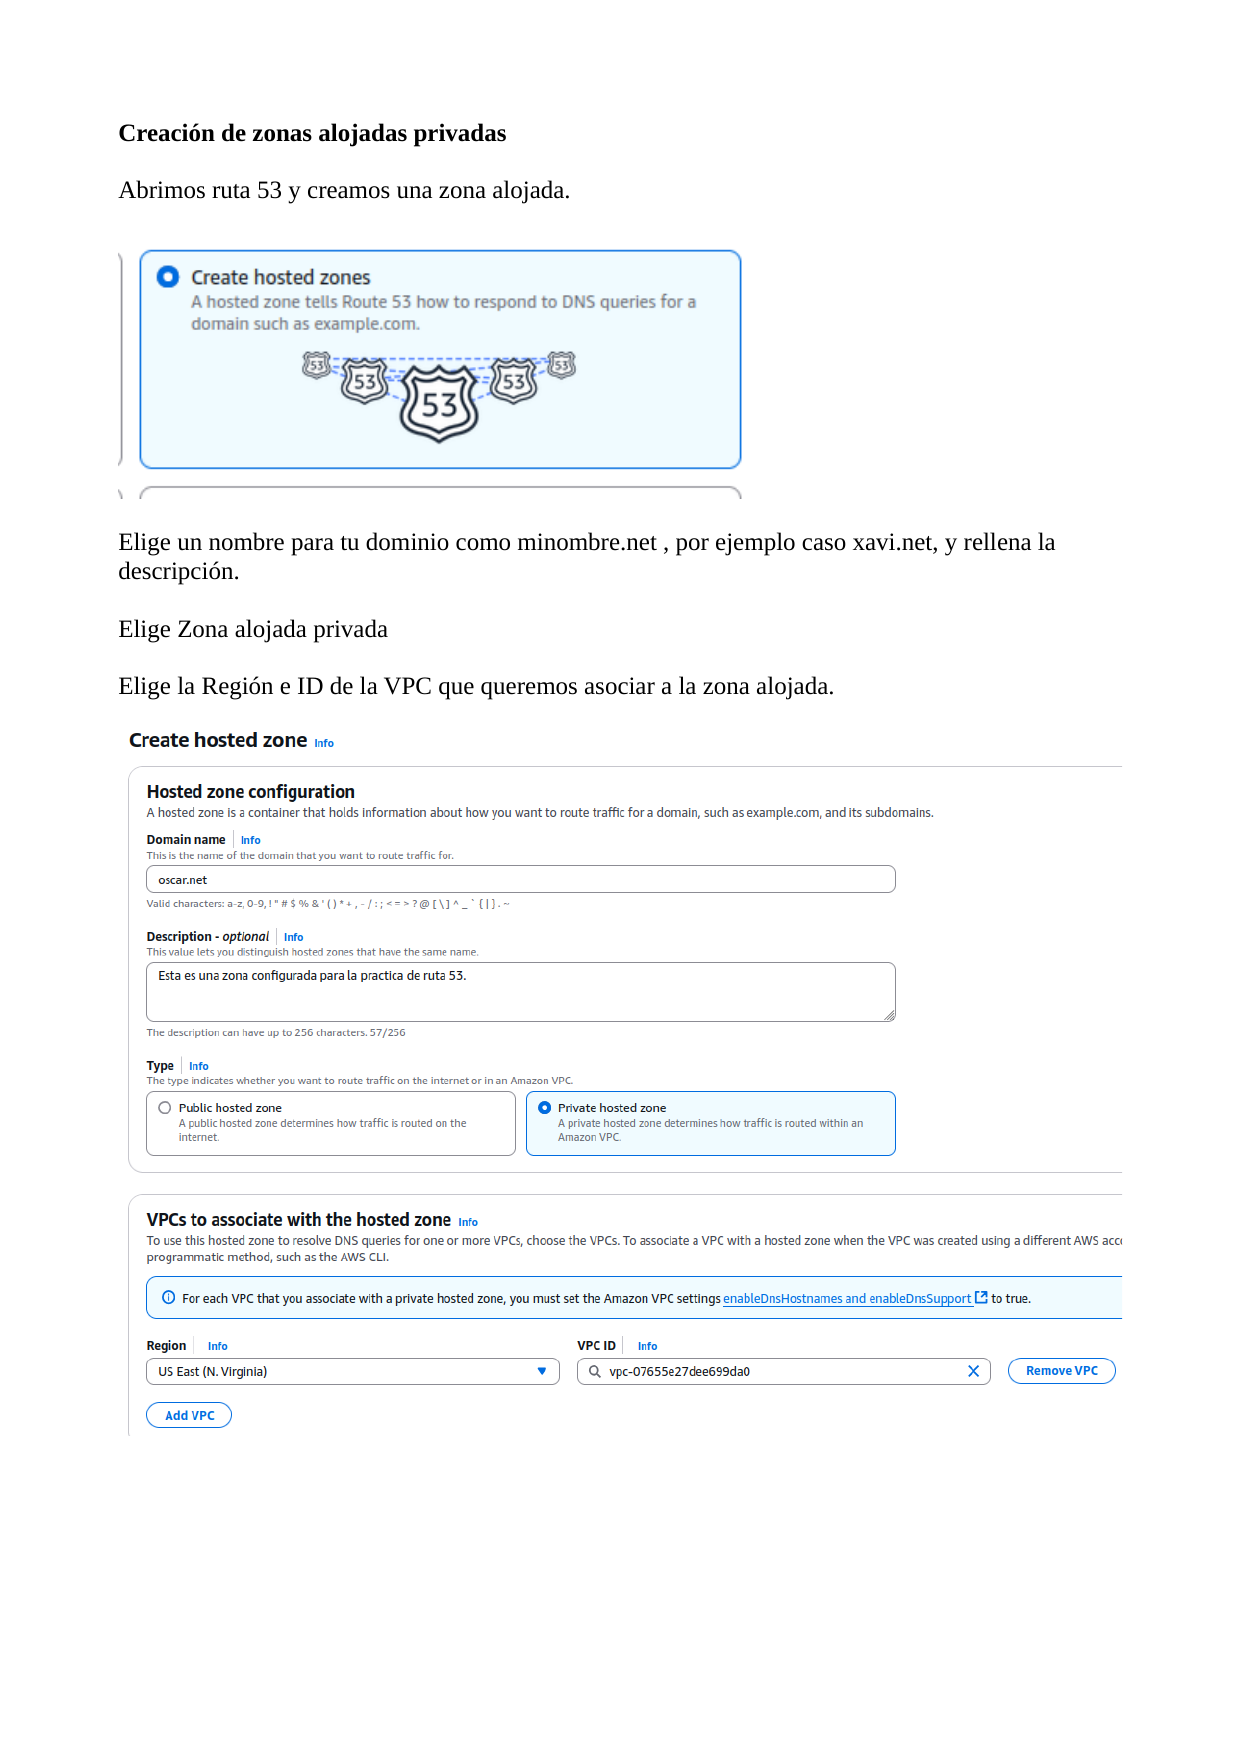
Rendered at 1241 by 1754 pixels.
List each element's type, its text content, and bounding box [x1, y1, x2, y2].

text Abrimos ruta 53 y creamos una zona alojada. [118, 176, 1122, 204]
text Elige un nombre para tu dominio como minombre.net , por ejemplo caso xavi.net, y rellena la descripción. [118, 527, 1122, 585]
picture [118, 233, 762, 499]
text Elige Zona alojada privada [118, 614, 1122, 642]
text Creación de zonas alojadas privadas [118, 118, 1122, 147]
picture [118, 728, 1123, 1436]
text Elige la Región e ID de la VPC que queremos asociar a la zona alojada. [118, 671, 1122, 700]
